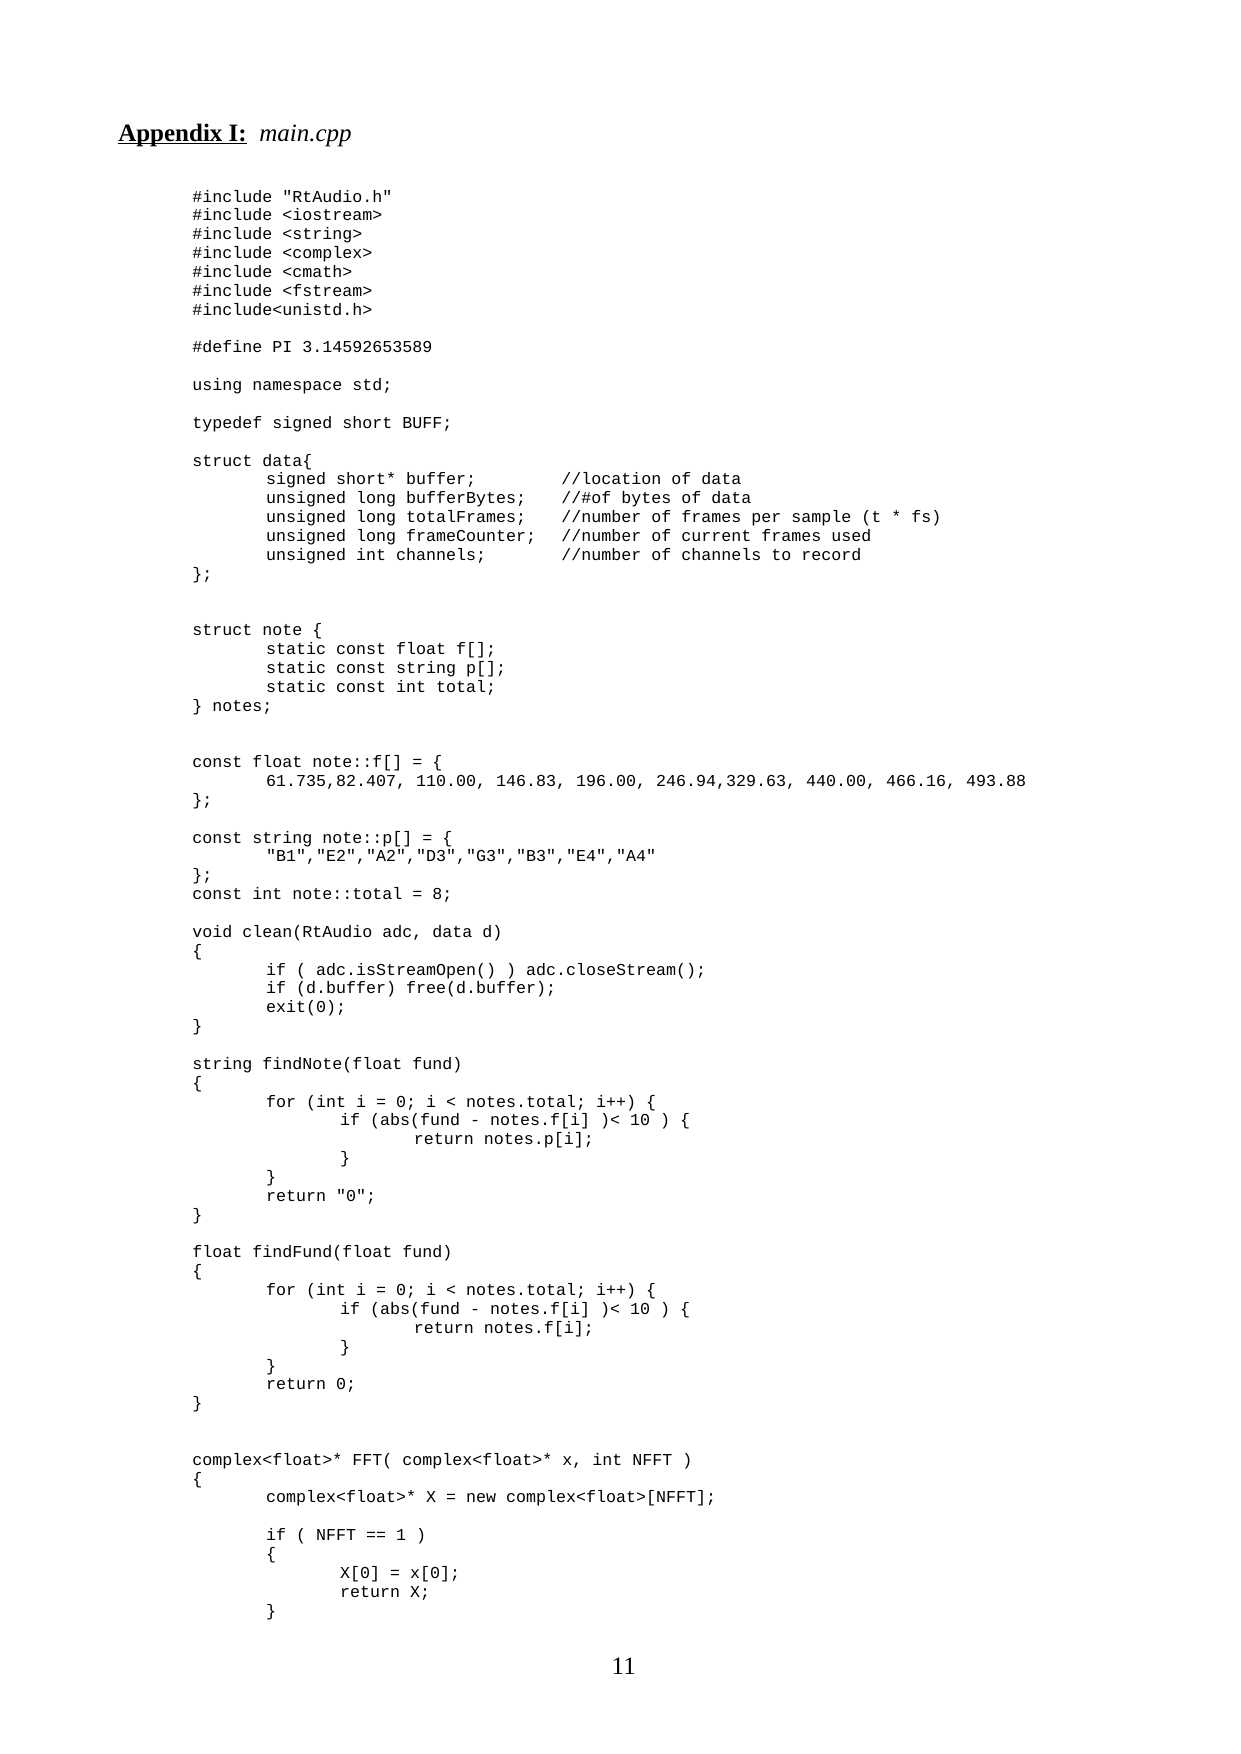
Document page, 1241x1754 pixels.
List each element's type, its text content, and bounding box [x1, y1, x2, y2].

text unsigned long bufferBytes; //#of bytes of data [192, 490, 1122, 509]
text unsigned long totalFrames; //number of frames per sample (t * fs) [192, 509, 1122, 527]
text return 0; [192, 1376, 1122, 1395]
text }; [192, 565, 1122, 584]
text } [192, 1602, 1122, 1621]
text { [192, 942, 1122, 961]
text if (d.buffer) free(d.buffer); [192, 980, 1122, 999]
text } notes; [192, 697, 1122, 716]
text unsigned int channels; //number of channels to record [192, 546, 1122, 565]
text unsigned long frameCounter; //number of current frames used [192, 527, 1122, 546]
text #include "RtAudio.h" [192, 188, 1122, 207]
text #include <string> [192, 226, 1122, 245]
text using namespace std; [192, 377, 1122, 396]
text return notes.f[i]; [192, 1319, 1122, 1338]
text const float note::f[] = { [192, 754, 1122, 773]
text struct data{ [192, 452, 1122, 471]
text void clean(RtAudio adc, data d) [192, 923, 1122, 942]
text for (int i = 0; i < notes.total; i++) { [192, 1282, 1122, 1301]
text } [192, 1150, 1122, 1168]
text typedef signed short BUFF; [192, 414, 1122, 433]
text } [192, 1206, 1122, 1225]
text return "0"; [192, 1187, 1122, 1206]
text complex<float>* FFT( complex<float>* x, int NFFT ) [192, 1451, 1122, 1470]
text #include <complex> [192, 245, 1122, 263]
text return notes.p[i]; [192, 1131, 1122, 1150]
text static const string p[]; [192, 659, 1122, 678]
text } [192, 1395, 1122, 1414]
text { [192, 1074, 1122, 1093]
text if ( adc.isStreamOpen() ) adc.closeStream(); [192, 961, 1122, 980]
text return X; [192, 1583, 1122, 1602]
text complex<float>* X = new complex<float>[NFFT]; [192, 1489, 1122, 1508]
text exit(0); [192, 999, 1122, 1018]
text if ( NFFT == 1 ) [192, 1527, 1122, 1546]
text { [192, 1546, 1122, 1564]
text Appendix I: main.cpp [118, 118, 1122, 147]
text #define PI 3.14592653589 [192, 339, 1122, 358]
text } [192, 1357, 1122, 1376]
text { [192, 1263, 1122, 1282]
text if (abs(fund - notes.f[i] )< 10 ) { [192, 1112, 1122, 1131]
text X[0] = x[0]; [192, 1564, 1122, 1583]
text } [192, 1168, 1122, 1187]
text }; [192, 867, 1122, 886]
text float findFund(float fund) [192, 1244, 1122, 1263]
text "B1","E2","A2","D3","G3","B3","E4","A4" [192, 848, 1122, 867]
text #include <iostream> [192, 207, 1122, 226]
text #include <fstream> [192, 282, 1122, 301]
text 61.735,82.407, 110.00, 146.83, 196.00, 246.94,329.63, 440.00, 466.16, 493.88 [192, 773, 1122, 791]
text static const float f[]; [192, 641, 1122, 659]
text string findNote(float fund) [192, 1055, 1122, 1074]
text const int note::total = 8; [192, 886, 1122, 904]
text for (int i = 0; i < notes.total; i++) { [192, 1093, 1122, 1112]
text signed short* buffer; //location of data [192, 471, 1122, 490]
text { [192, 1470, 1122, 1489]
text static const int total; [192, 678, 1122, 697]
text const string note::p[] = { [192, 829, 1122, 848]
text #include<unistd.h> [192, 301, 1122, 320]
text } [192, 1338, 1122, 1357]
text } [192, 1018, 1122, 1037]
text struct note { [192, 622, 1122, 641]
text #include <cmath> [192, 263, 1122, 282]
text }; [192, 791, 1122, 810]
text if (abs(fund - notes.f[i] )< 10 ) { [192, 1301, 1122, 1319]
